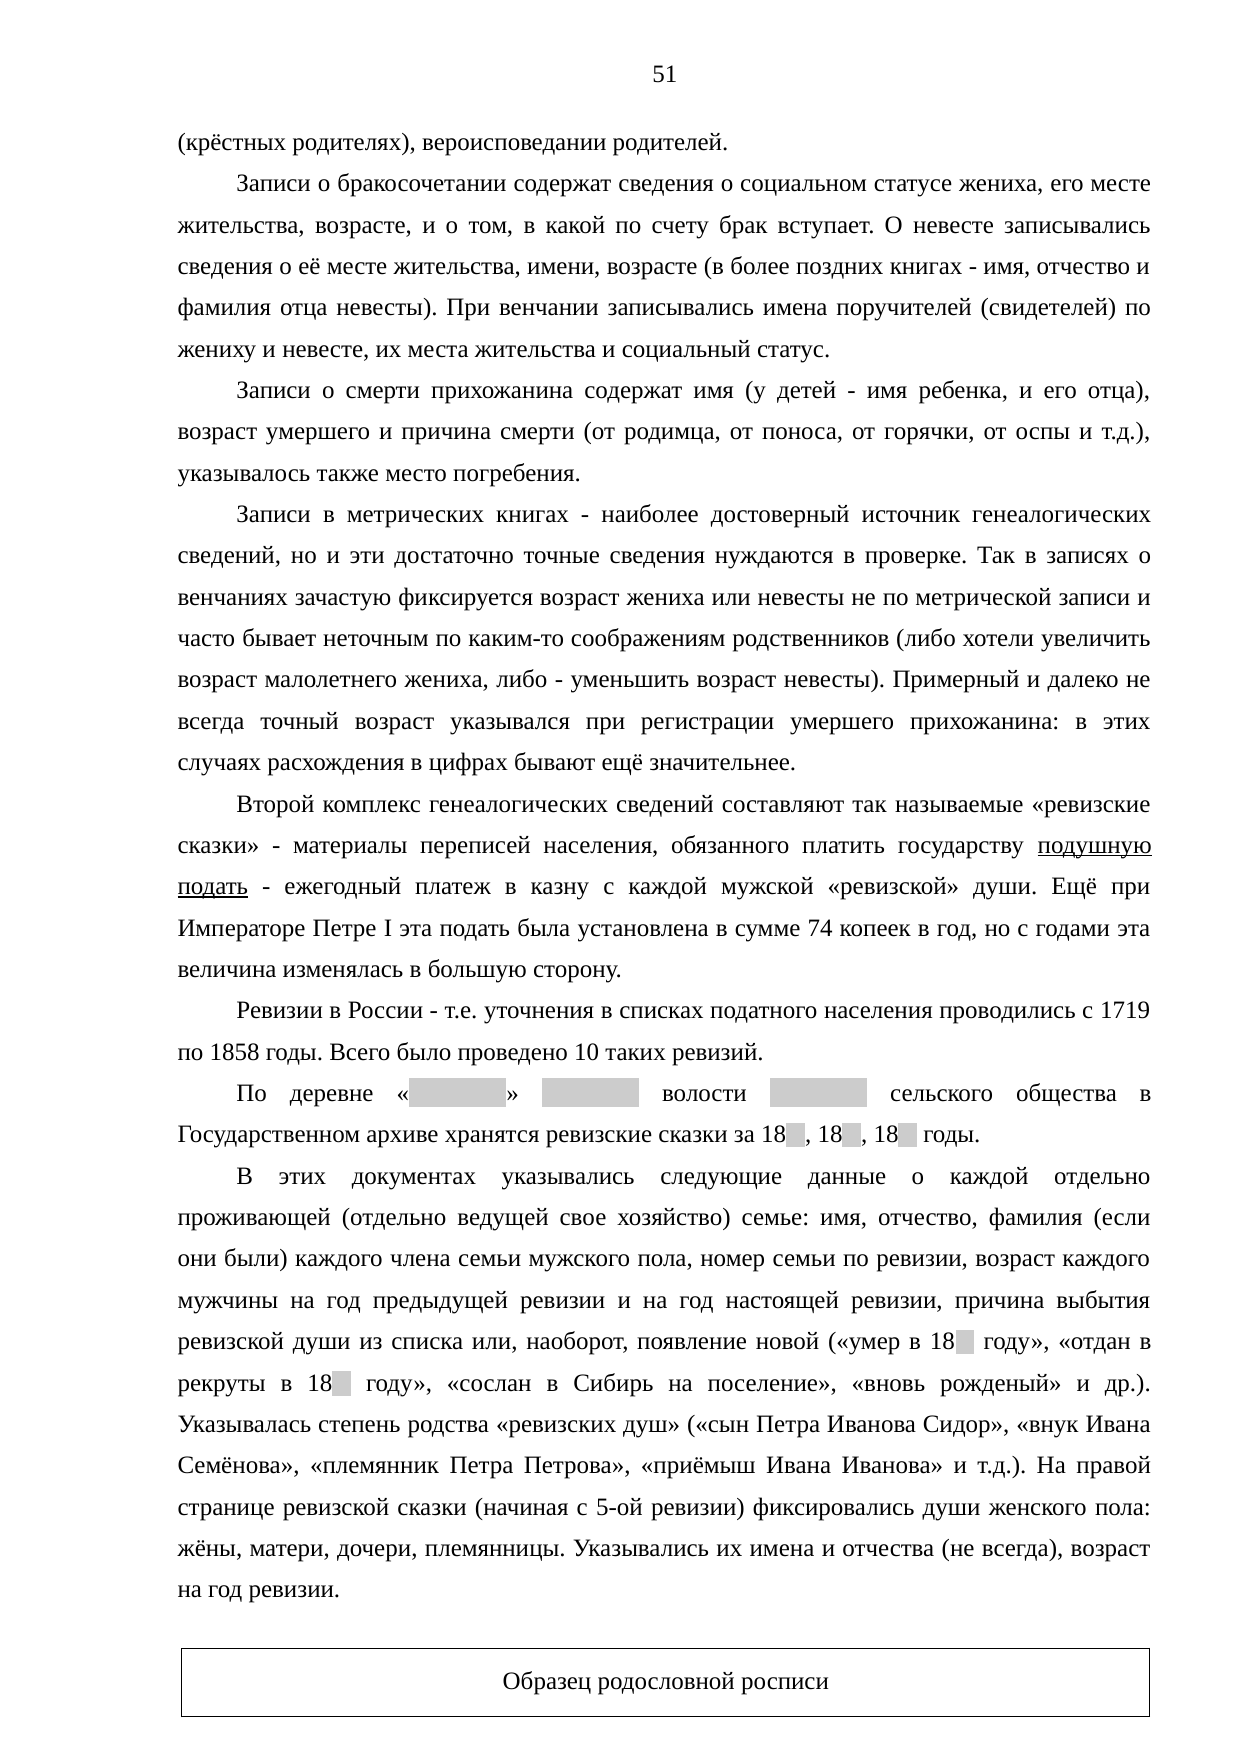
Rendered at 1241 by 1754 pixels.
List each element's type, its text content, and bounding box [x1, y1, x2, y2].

text По деревне «&&&&&» &&&&& волости &&&&& сельского общества в Государственном архиве хранятся ревизские сказки за 18??, 18??, 18?? годы. [177, 1068, 1152, 1151]
text Образец родословной росписи [191, 1666, 1140, 1695]
text (крёстных родителях), вероисповедании родителей. [177, 117, 1152, 159]
text Записи о смерти прихожанина содержат имя (у детей - имя ребенка, и его отца), возраст умершего и причина смерти (от родимца, от поноса, от горячки, от оспы и т.д.), указывалось также место погребения. [177, 365, 1152, 489]
text Записи в метрических книгах - наиболее достоверный источник генеалогических сведений, но и эти достаточно точные сведения нуждаются в проверке. Так в записях о венчаниях зачастую фиксируется возраст жениха или невесты не по метрической записи и часто бывает неточным по каким-то соображениям родственников (либо хотели увеличить возраст малолетнего жениха, либо - уменьшить возраст невесты). Примерный и далеко не всегда точный возраст указывался при регистрации умершего прихожанина: в этих случаях расхождения в цифрах бывают ещё значительнее. [177, 489, 1152, 779]
text Второй комплекс генеалогических сведений составляют так называемые «ревизские сказки» - материалы переписей населения, обязанного платить государству подушную подать - ежегодный платеж в казну с каждой мужской «ревизской» души. Ещё при Императоре Петре I эта подать была установлена в сумме 74 копеек в год, но с годами эта величина изменялась в большую сторону. [177, 779, 1152, 986]
text Ревизии в России - т.е. уточнения в списках податного населения проводились с 1719 по 1858 годы. Всего было проведено 10 таких ревизий. [177, 986, 1152, 1068]
text Записи о бракосочетании содержат сведения о социальном статусе жениха, его месте жительства, возрасте, и о том, в какой по счету брак вступает. О невесте записывались сведения о её месте жительства, имени, возрасте (в более поздних книгах - имя, отчество и фамилия отца невесты). При венчании записывались имена поручителей (свидетелей) по жениху и невесте, их места жительства и социальный статус. [177, 159, 1152, 365]
text В этих документах указывались следующие данные о каждой отдельно проживающей (отдельно ведущей свое хозяйство) семье: имя, отчество, фамилия (если они были) каждого члена семьи мужского пола, номер семьи по ревизии, возраст каждого мужчины на год предыдущей ревизии и на год настоящей ревизии, причина выбытия ревизской души из списка или, наоборот, появление новой («умер в 18?? году», «отдан в рекруты в 18?? году», «сослан в Сибирь на поселение», «вновь рожденый» и др.). Указывалась степень родства «ревизских душ» («сын Петра Иванова Сидор», «внук Ивана Семёнова», «племянник Петра Петрова», «приёмыш Ивана Иванова» и т.д.). На правой странице ревизской сказки (начиная с 5-ой ревизии) фиксировались души женского пола: жёны, матери, дочери, племянницы. Указывались их имена и отчества (не всегда), возраст на год ревизии. [177, 1151, 1152, 1606]
